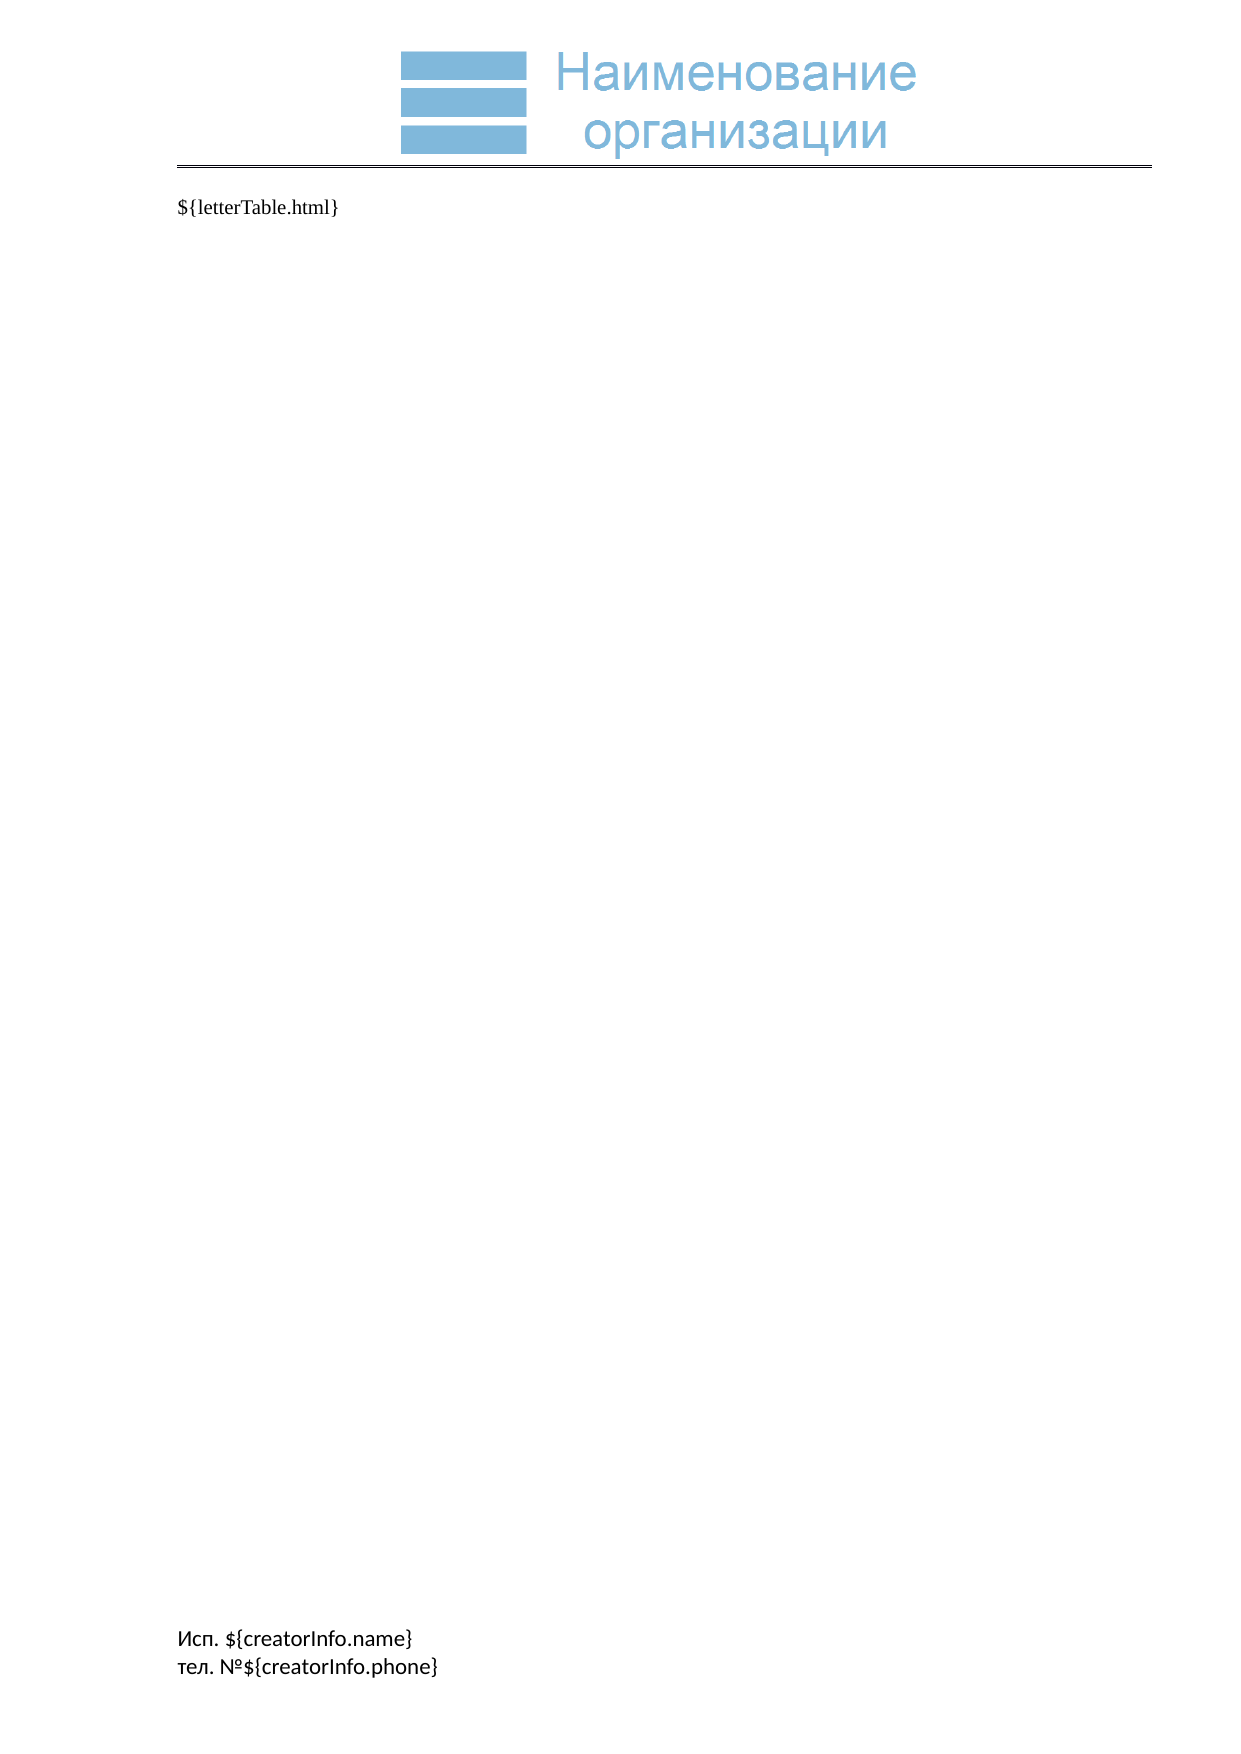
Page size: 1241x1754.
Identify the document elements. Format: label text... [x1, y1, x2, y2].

picture [392, 44, 937, 163]
text ${letterTable.html} [177, 195, 1152, 219]
